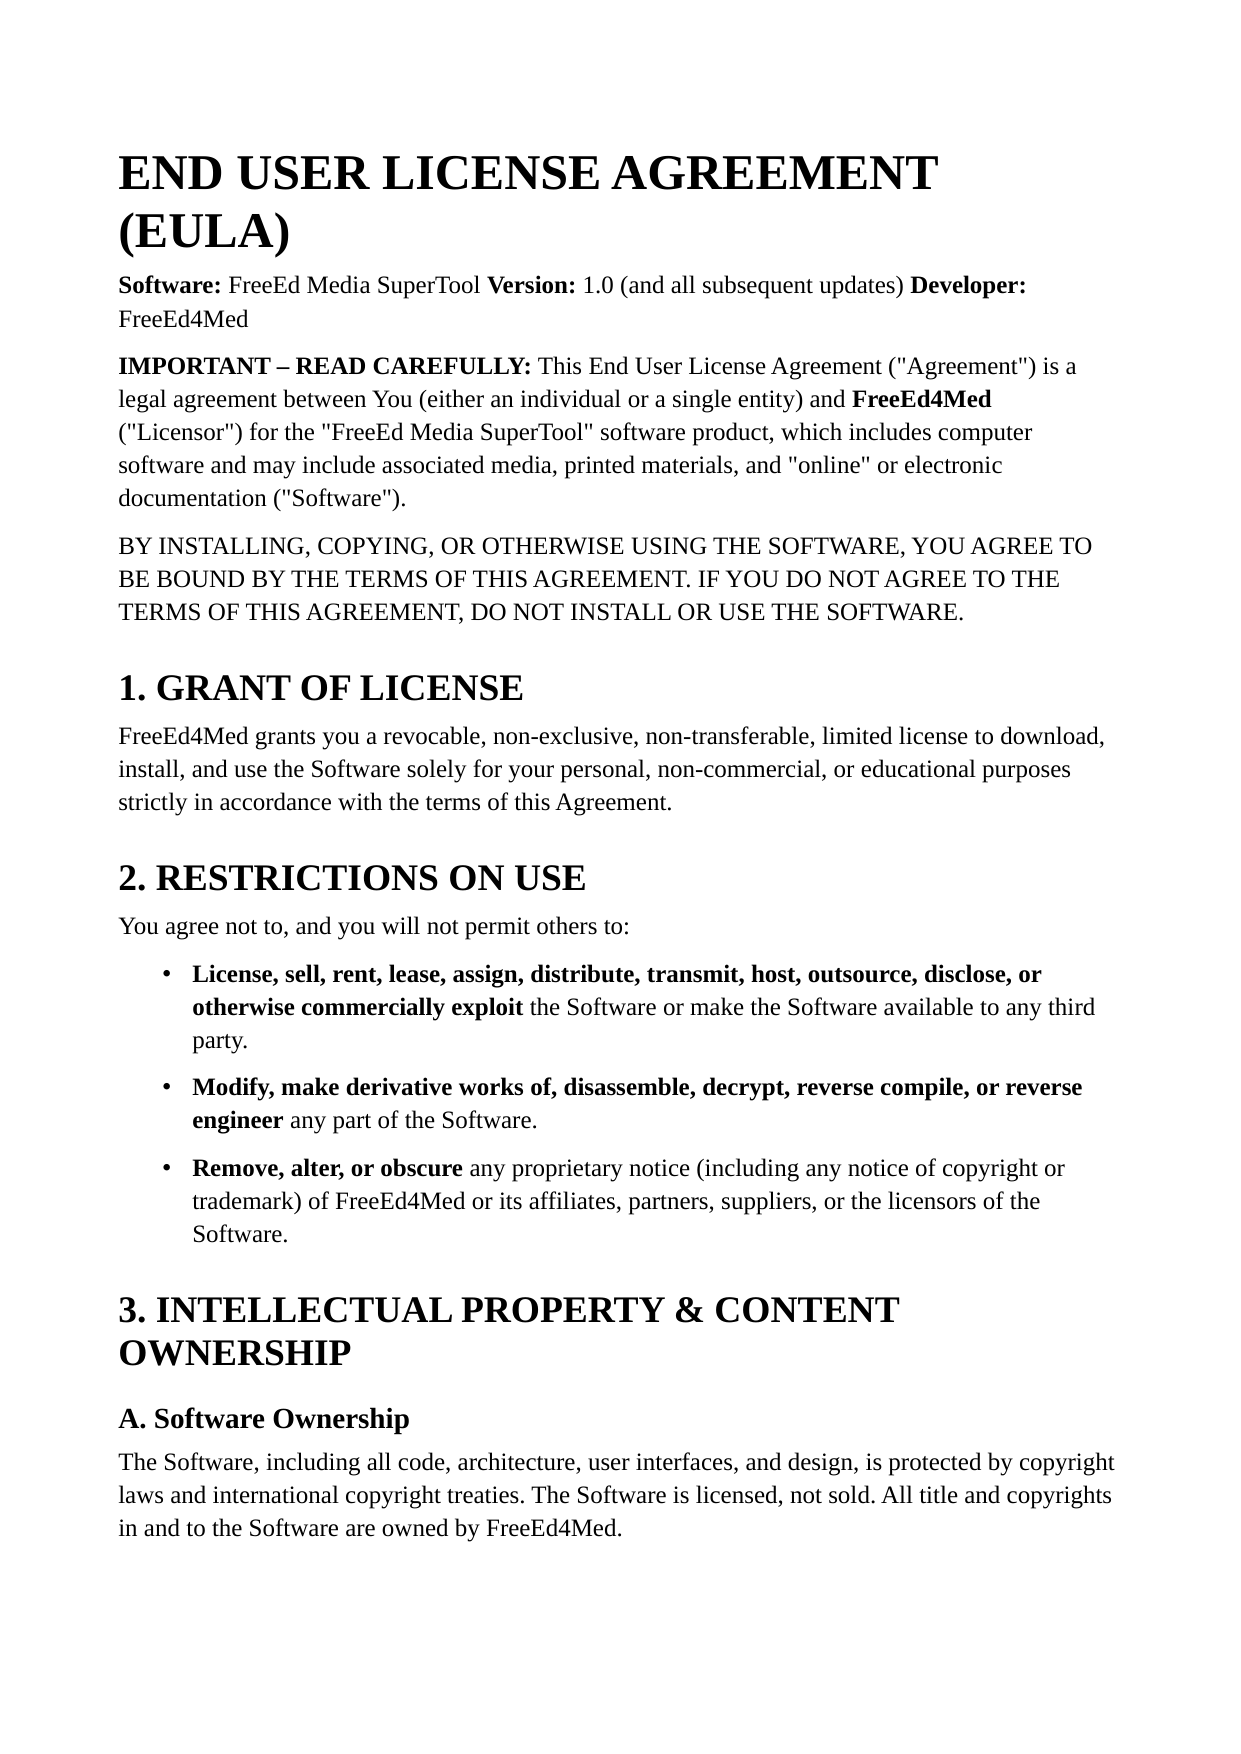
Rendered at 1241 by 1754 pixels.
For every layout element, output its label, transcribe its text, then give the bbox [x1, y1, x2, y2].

text IMPORTANT – READ CAREFULLY: This End User License Agreement ("Agreement") is a legal agreement between You (either an individual or a single entity) and FreeEd4Med ("Licensor") for the "FreeEd Media SuperTool" software product, which includes computer software and may include associated media, printed materials, and "online" or electronic documentation ("Software"). [118, 351, 1122, 512]
subtitle 2. RESTRICTIONS ON USE [118, 856, 1122, 899]
list Remove, alter, or obscure any proprietary notice (including any notice of copyright or trademark) of FreeEd4Med or its affiliates, partners, suppliers, or the licensors of the Software. [162, 1153, 1122, 1248]
subtitle 1. GRANT OF LICENSE [118, 665, 1122, 708]
subtitle 3. INTELLECTUAL PROPERTY & CONTENT OWNERSHIP [118, 1287, 1122, 1374]
subtitle A. Software Ownership [118, 1401, 1122, 1434]
text The Software, including all code, architecture, user interfaces, and design, is protected by copyright laws and international copyright treaties. The Software is licensed, not sold. All title and copyrights in and to the Software are owned by FreeEd4Med. [118, 1447, 1122, 1542]
list License, sell, rent, lease, assign, distribute, transmit, host, outsource, disclose, or otherwise commercially exploit the Software or make the Software available to any third party. [162, 959, 1122, 1053]
text Software: FreeEd Media SuperTool Version: 1.0 (and all subsequent updates) Developer: FreeEd4Med [118, 271, 1122, 332]
subtitle END USER LICENSE AGREEMENT (EULA) [118, 143, 1122, 258]
list Modify, make derivative works of, disassemble, decrypt, reverse compile, or reverse engineer any part of the Software. [162, 1072, 1122, 1134]
text FreeEd4Med grants you a revocable, non-exclusive, non-transferable, limited license to download, install, and use the Software solely for your personal, non-commercial, or educational purposes strictly in accordance with the terms of this Agreement. [118, 721, 1122, 816]
text BY INSTALLING, COPYING, OR OTHERWISE USING THE SOFTWARE, YOU AGREE TO BE BOUND BY THE TERMS OF THIS AGREEMENT. IF YOU DO NOT AGREE TO THE TERMS OF THIS AGREEMENT, DO NOT INSTALL OR USE THE SOFTWARE. [118, 531, 1122, 626]
text You agree not to, and you will not permit others to: [118, 911, 1122, 940]
